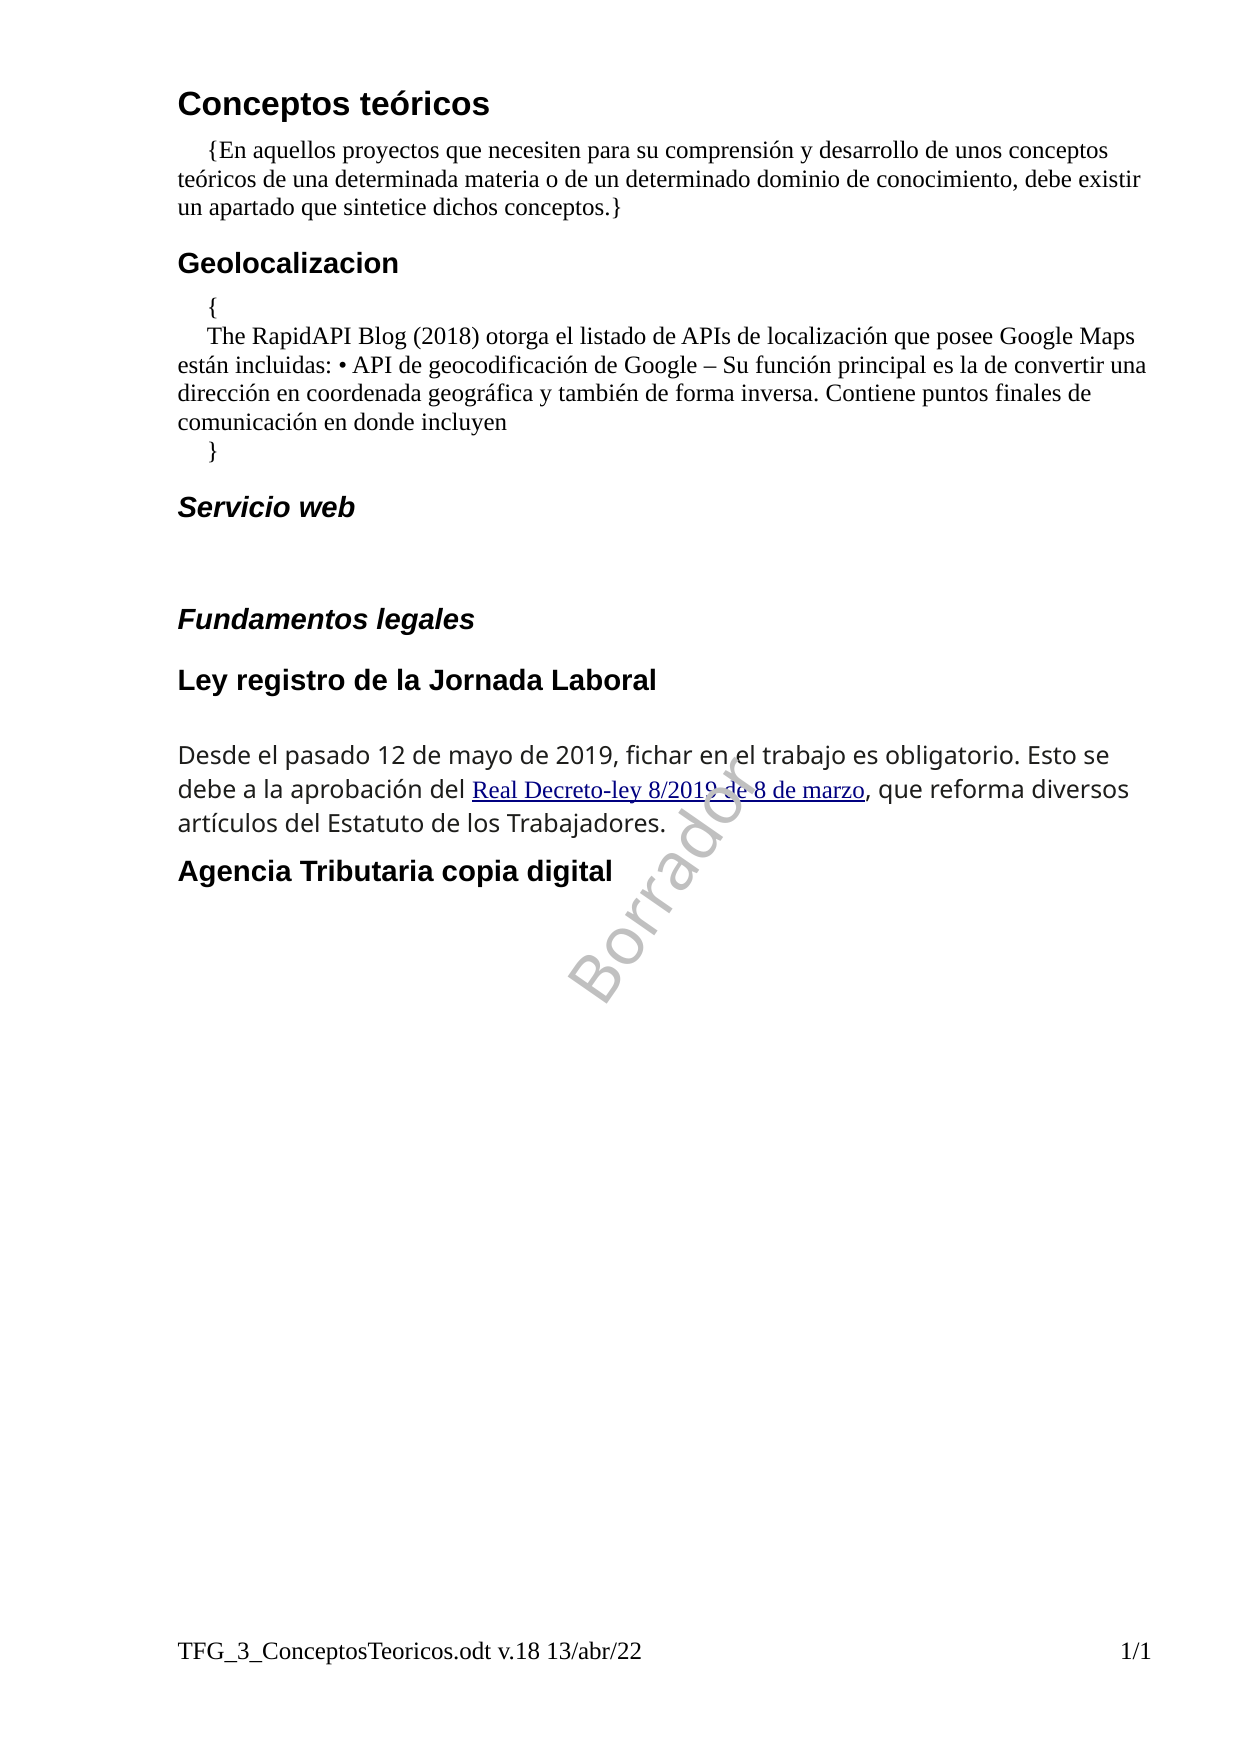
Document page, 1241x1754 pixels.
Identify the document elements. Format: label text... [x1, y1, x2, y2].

subtitle Servicio web [177, 490, 1152, 523]
text Desde el pasado 12 de mayo de 2019, fichar en el trabajo es obligatorio. Esto se debe a la aprobación del Real Decreto-ley 8/2019 de 8 de marzo, que reforma diversos artículos del Estatuto de los Trabajadores. [177, 738, 1152, 840]
subtitle Agencia Tributaria copia digital [677, 854, 1152, 888]
text The RapidAPI Blog (2018) otorga el listado de APIs de localización que posee Google Maps están incluidas: • API de geocodificación de Google – Su función principal es la de convertir una dirección en coordenada geográfica y también de forma inversa. Contiene puntos finales de comunicación en donde incluyen [177, 321, 1152, 436]
subtitle Agencia Tributaria copia digital [177, 854, 678, 888]
subtitle Ley registro de la Jornada Laboral [177, 663, 1152, 696]
subtitle Fundamentos legales [177, 602, 1152, 636]
text } [177, 436, 1152, 465]
text { [177, 292, 1152, 321]
subtitle Geolocalizacion [177, 246, 1152, 280]
subtitle Conceptos teóricos [177, 84, 1152, 122]
text {En aquellos proyectos que necesiten para su comprensión y desarrollo de unos conceptos teóricos de una determinada materia o de un determinado dominio de conocimiento, debe existir un apartado que sintetice dichos conceptos.} [177, 135, 1152, 221]
